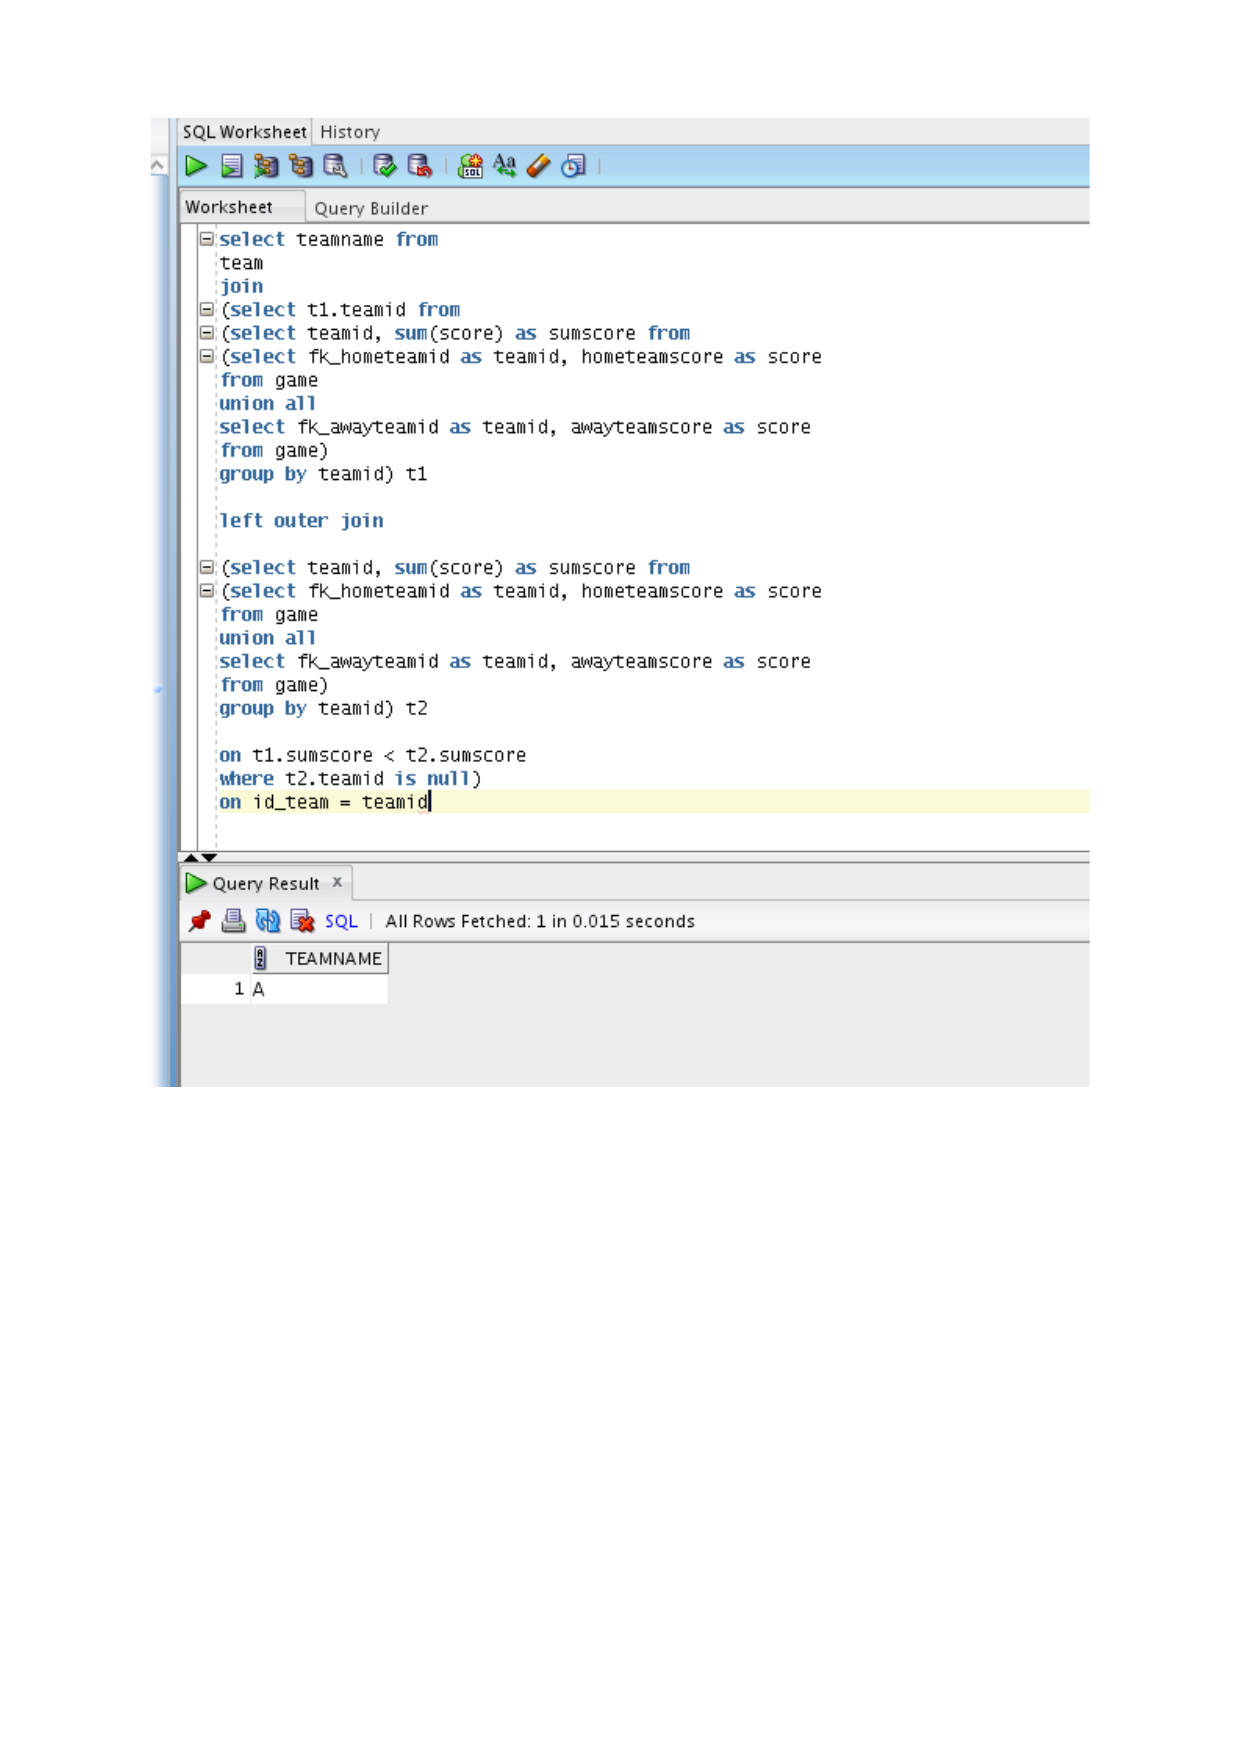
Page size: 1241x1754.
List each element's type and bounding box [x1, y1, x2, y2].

picture [150, 118, 1090, 1087]
